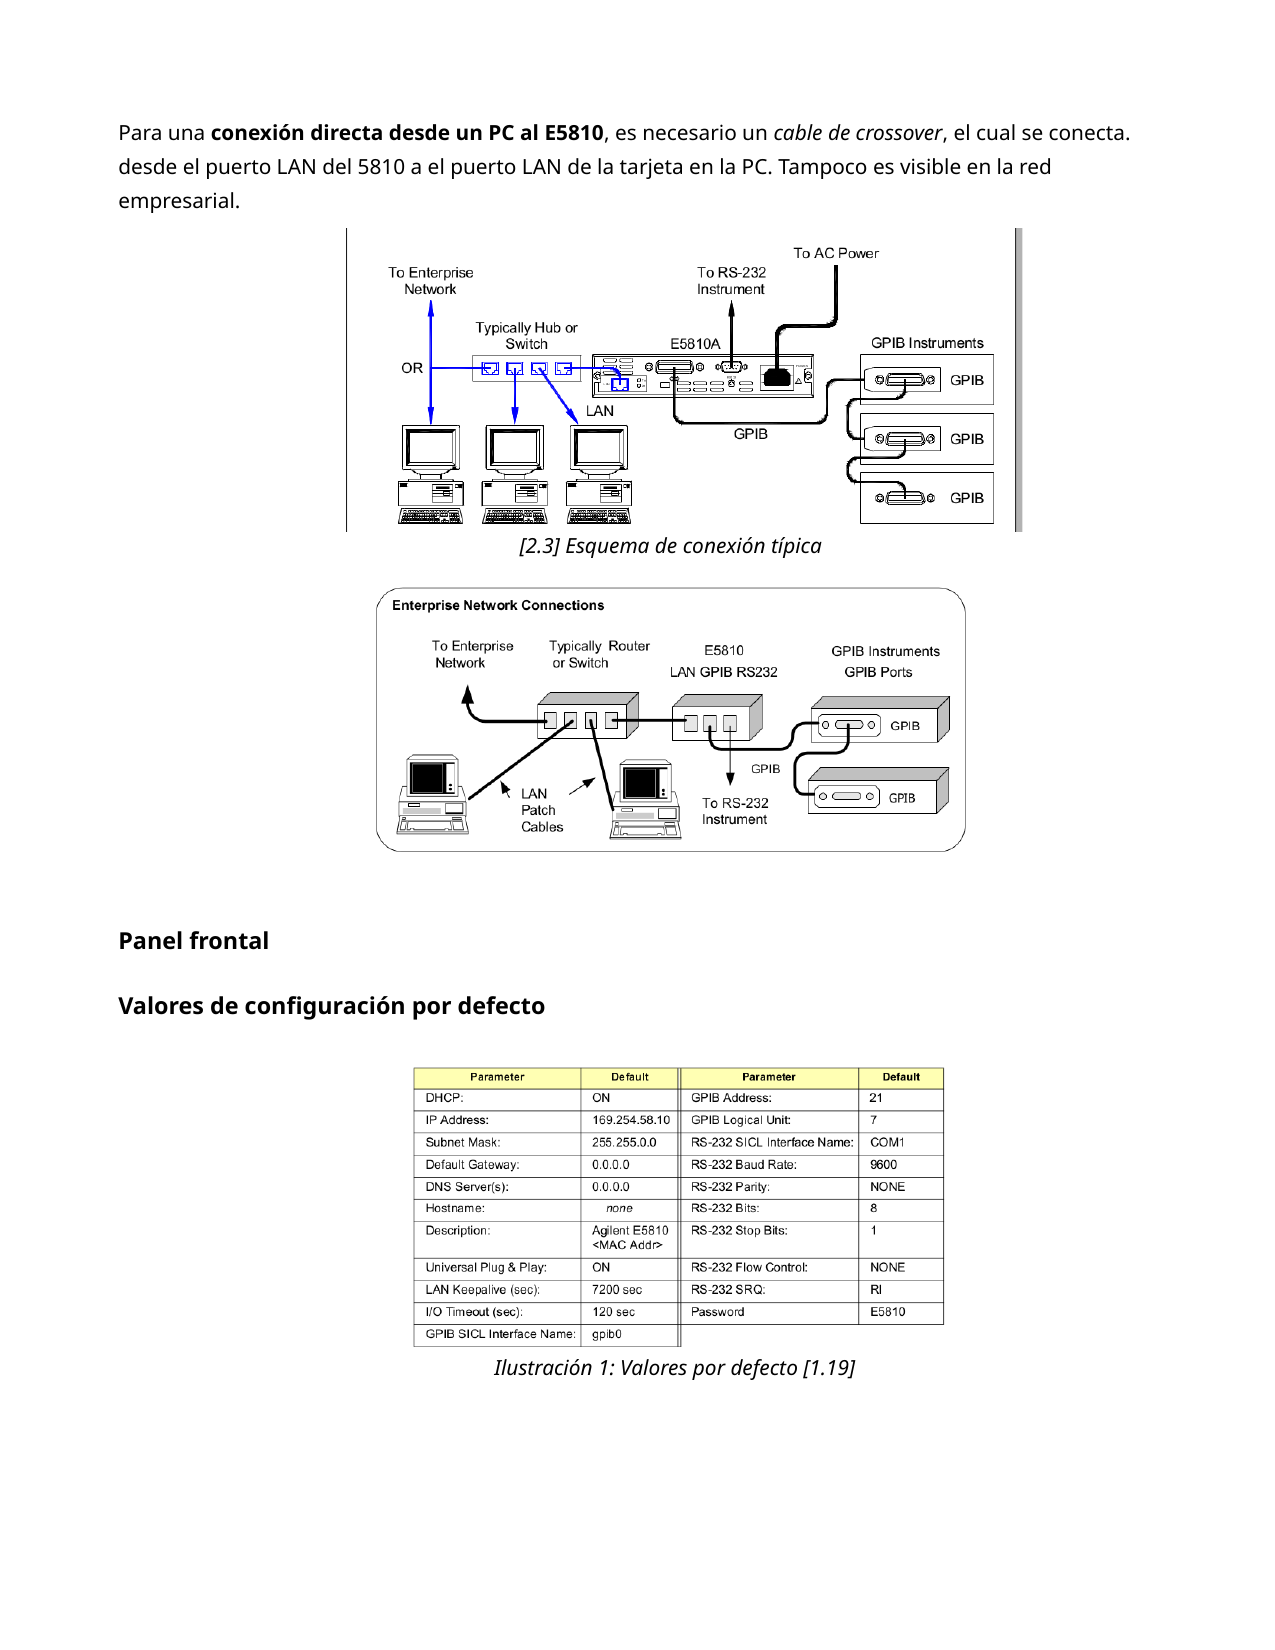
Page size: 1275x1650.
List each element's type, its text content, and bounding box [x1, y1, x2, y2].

text Ilustración 1: Valores por defecto [1.19] [388, 1061, 963, 1382]
subtitle Valores de configuración por defecto [118, 989, 1157, 1021]
text [2.3] Esquema de conexión típica [321, 532, 1023, 559]
picture [361, 587, 988, 860]
text [321, 216, 1023, 228]
text Para una conexión directa desde un PC al E5810, es necesario un cable de crossover, el cual se conecta. desde el puerto LAN del 5810 a el puerto LAN de la tarjeta en la PC. Tampoco es visible en la red empresarial. [118, 118, 1157, 215]
subtitle Panel frontal [118, 924, 1157, 956]
picture [377, 1060, 953, 1354]
picture [321, 228, 1023, 532]
